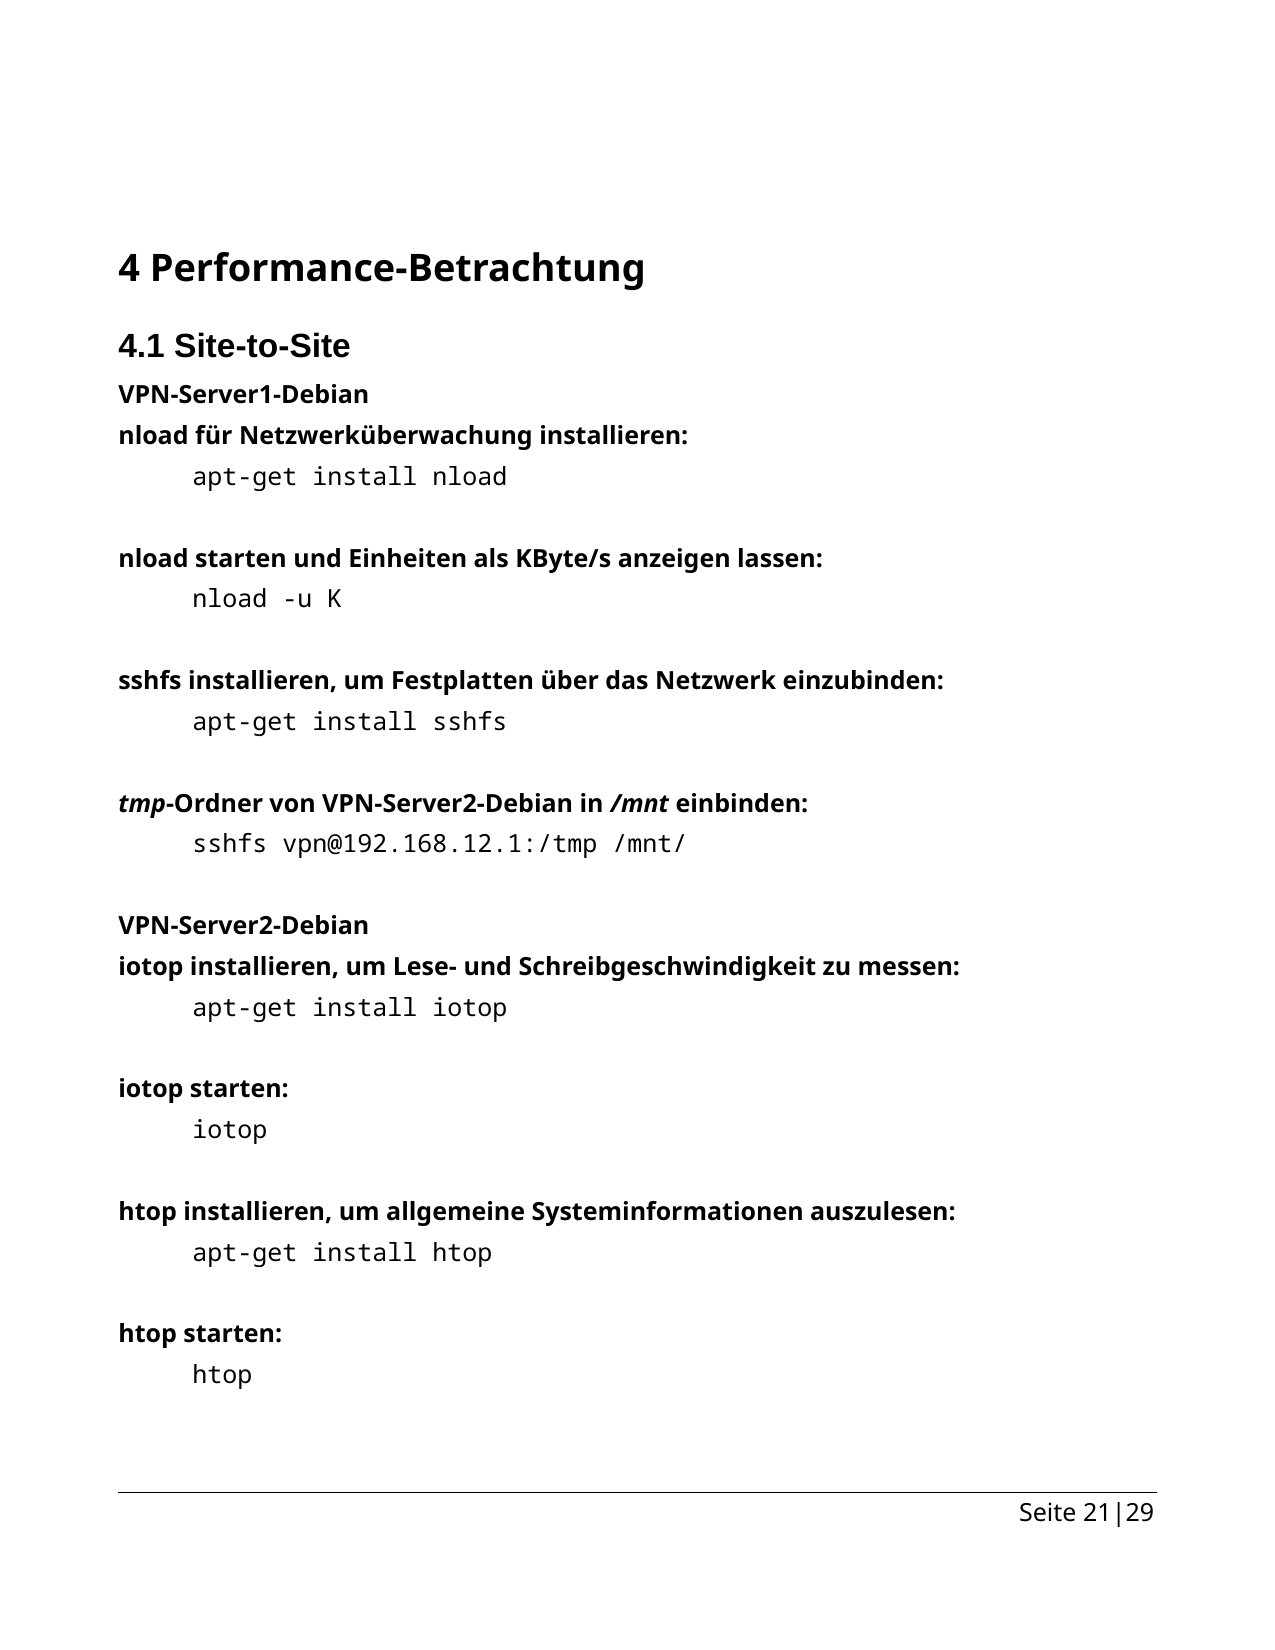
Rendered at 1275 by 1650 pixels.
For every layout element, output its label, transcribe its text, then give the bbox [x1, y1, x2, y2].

subtitle 4 Performance-Betrachtung [118, 241, 1157, 292]
text iotop [118, 1112, 1157, 1146]
text iotop installieren, um Lese- und Schreibgeschwindigkeit zu messen: [118, 948, 1157, 983]
text apt-get install iotop [118, 989, 1157, 1023]
text VPN-Server1-Debian [118, 377, 1157, 411]
text tmp-Ordner von VPN-Server2-Debian in /mnt einbinden: [118, 785, 1157, 819]
text apt-get install nload [118, 458, 1157, 493]
text htop [118, 1357, 1157, 1391]
text apt-get install htop [118, 1234, 1157, 1268]
text VPN-Server2-Debian [118, 908, 1157, 942]
subtitle 4.1 Site-to-Site [118, 326, 1157, 364]
text apt-get install sshfs [118, 703, 1157, 738]
text nload starten und Einheiten als KByte/s anzeigen lassen: [118, 540, 1157, 574]
text sshfs installieren, um Festplatten über das Netzwerk einzubinden: [118, 663, 1157, 697]
text iotop starten: [118, 1071, 1157, 1105]
text htop installieren, um allgemeine Systeminformationen auszulesen: [118, 1193, 1157, 1228]
text sshfs vpn@192.168.12.1:/tmp /mnt/ [118, 826, 1157, 860]
text nload für Netzwerküberwachung installieren: [118, 418, 1157, 452]
text nload -u K [118, 581, 1157, 615]
text htop starten: [118, 1316, 1157, 1350]
